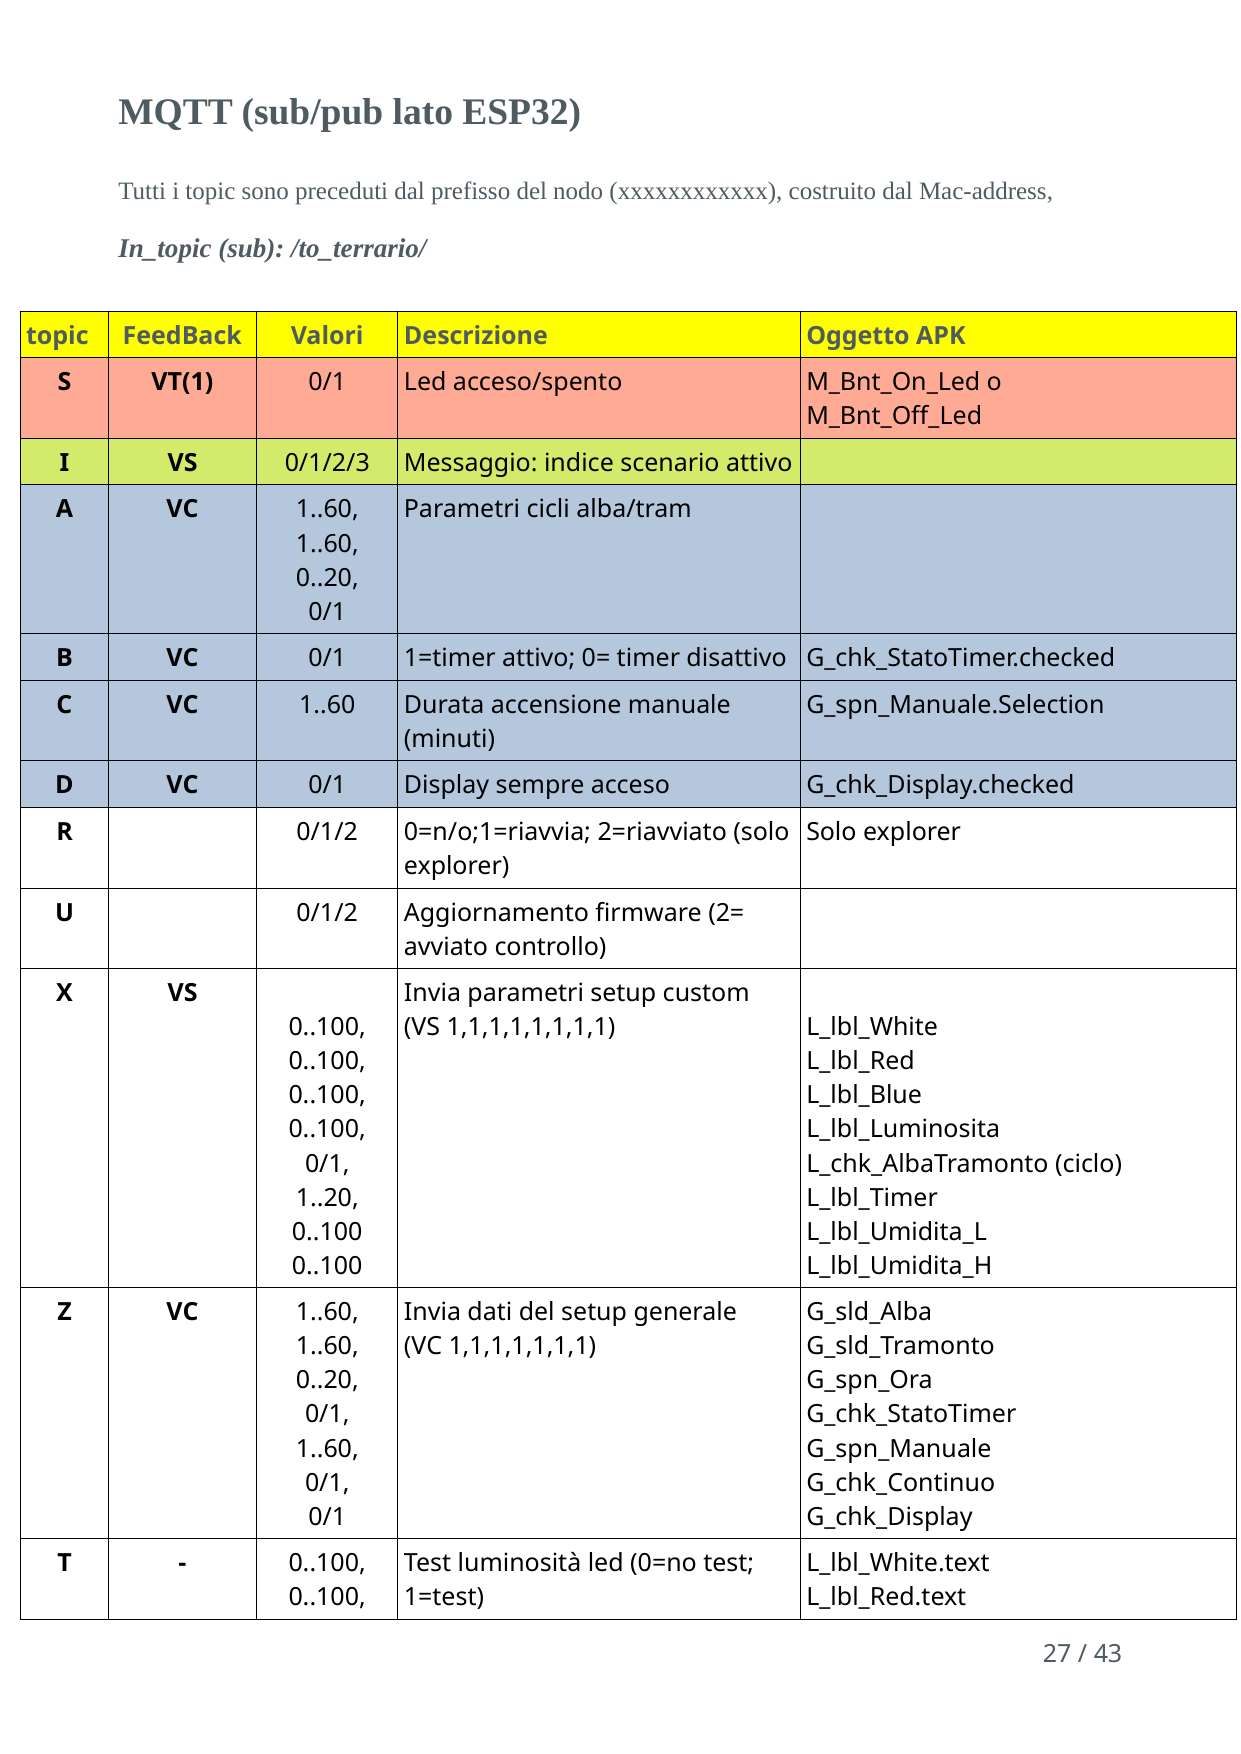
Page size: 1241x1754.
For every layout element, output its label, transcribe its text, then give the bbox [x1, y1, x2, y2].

table_header Descrizione [398, 312, 800, 357]
table_cell 1..60, 1..60, 0..20, 0/1 [257, 485, 397, 633]
table_cell Aggiornamento firmware (2= avviato controllo) [398, 889, 800, 968]
table_cell Display sempre acceso [398, 761, 800, 807]
table_cell A [21, 485, 108, 633]
table_cell T [21, 1539, 108, 1619]
table_cell 0..100, 0..100, [257, 1539, 397, 1619]
table_cell 0/1/2/3 [257, 439, 397, 484]
table_cell VT(1) [109, 358, 256, 438]
table_cell VC [109, 761, 256, 807]
table_cell L_lbl_White.text L_lbl_Red.text [801, 1539, 1236, 1619]
table_cell L_lbl_White L_lbl_Red L_lbl_Blue L_lbl_Luminosita L_chk_AlbaTramonto (ciclo) L_lbl_Timer L_lbl_Umidita_L L_lbl_Umidita_H [801, 969, 1236, 1287]
table_cell Z [21, 1288, 108, 1538]
table_cell VC [109, 1288, 256, 1538]
table_cell I [21, 439, 108, 484]
table_cell VC [109, 485, 256, 633]
table_cell R [21, 808, 108, 887]
table_cell 1=timer attivo; 0= timer disattivo [398, 634, 800, 680]
table_cell Durata accensione manuale (minuti) [398, 681, 800, 760]
table_header Oggetto APK [801, 312, 1236, 357]
table_cell D [21, 761, 108, 807]
table_cell 0=n/o;1=riavvia; 2=riavviato (solo explorer) [398, 808, 800, 887]
table_cell [109, 808, 256, 887]
table_cell B [21, 634, 108, 680]
table_cell Test luminosità led (0=no test; 1=test) [398, 1539, 800, 1619]
table_cell G_sld_Alba G_sld_Tramonto G_spn_Ora G_chk_StatoTimer G_spn_Manuale G_chk_Continuo G_chk_Display [801, 1288, 1236, 1538]
table_cell Solo explorer [801, 808, 1236, 887]
table_cell 0..100, 0..100, 0..100, 0..100, 0/1, 1..20, 0..100 0..100 [257, 969, 397, 1287]
table_cell Invia parametri setup custom (VS 1,1,1,1,1,1,1,1) [398, 969, 800, 1287]
table_cell G_chk_Display.checked [801, 761, 1236, 807]
table_cell Invia dati del setup generale (VC 1,1,1,1,1,1,1) [398, 1288, 800, 1538]
table_cell 0/1 [257, 358, 397, 438]
table_cell - [109, 1539, 256, 1619]
table_header topic [21, 312, 108, 357]
table_cell [109, 889, 256, 968]
table_cell 1..60 [257, 681, 397, 760]
table_cell 0/1/2 [257, 889, 397, 968]
table_cell [801, 889, 1236, 968]
table_cell VS [109, 439, 256, 484]
table_cell X [21, 969, 108, 1287]
table_cell M_Bnt_On_Led o M_Bnt_Off_Led [801, 358, 1236, 438]
table_cell 0/1 [257, 634, 397, 680]
table_cell G_spn_Manuale.Selection [801, 681, 1236, 760]
table_cell [801, 439, 1236, 484]
table_cell VS [109, 969, 256, 1287]
table_cell Parametri cicli alba/tram [398, 485, 800, 633]
table_cell 0/1/2 [257, 808, 397, 887]
table_cell G_chk_StatoTimer.checked [801, 634, 1236, 680]
subtitle MQTT (sub/pub lato ESP32) [118, 89, 1122, 133]
table_cell VC [109, 681, 256, 760]
table_cell 1..60, 1..60, 0..20, 0/1, 1..60, 0/1, 0/1 [257, 1288, 397, 1538]
table_cell U [21, 889, 108, 968]
subtitle In_topic (sub): /to_terrario/ [433, 232, 1122, 263]
table_cell 0/1 [257, 761, 397, 807]
table_header FeedBack [109, 312, 256, 357]
table_cell Led acceso/spento [398, 358, 800, 438]
table_cell C [21, 681, 108, 760]
table_cell S [21, 358, 108, 438]
table_cell Messaggio: indice scenario attivo [398, 439, 800, 484]
table_header Valori [257, 312, 397, 357]
text Tutti i topic sono preceduti dal prefisso del nodo (xxxxxxxxxxxx), costruito dal Mac-address, [1053, 176, 1122, 205]
table_cell VC [109, 634, 256, 680]
table_cell [801, 485, 1236, 633]
